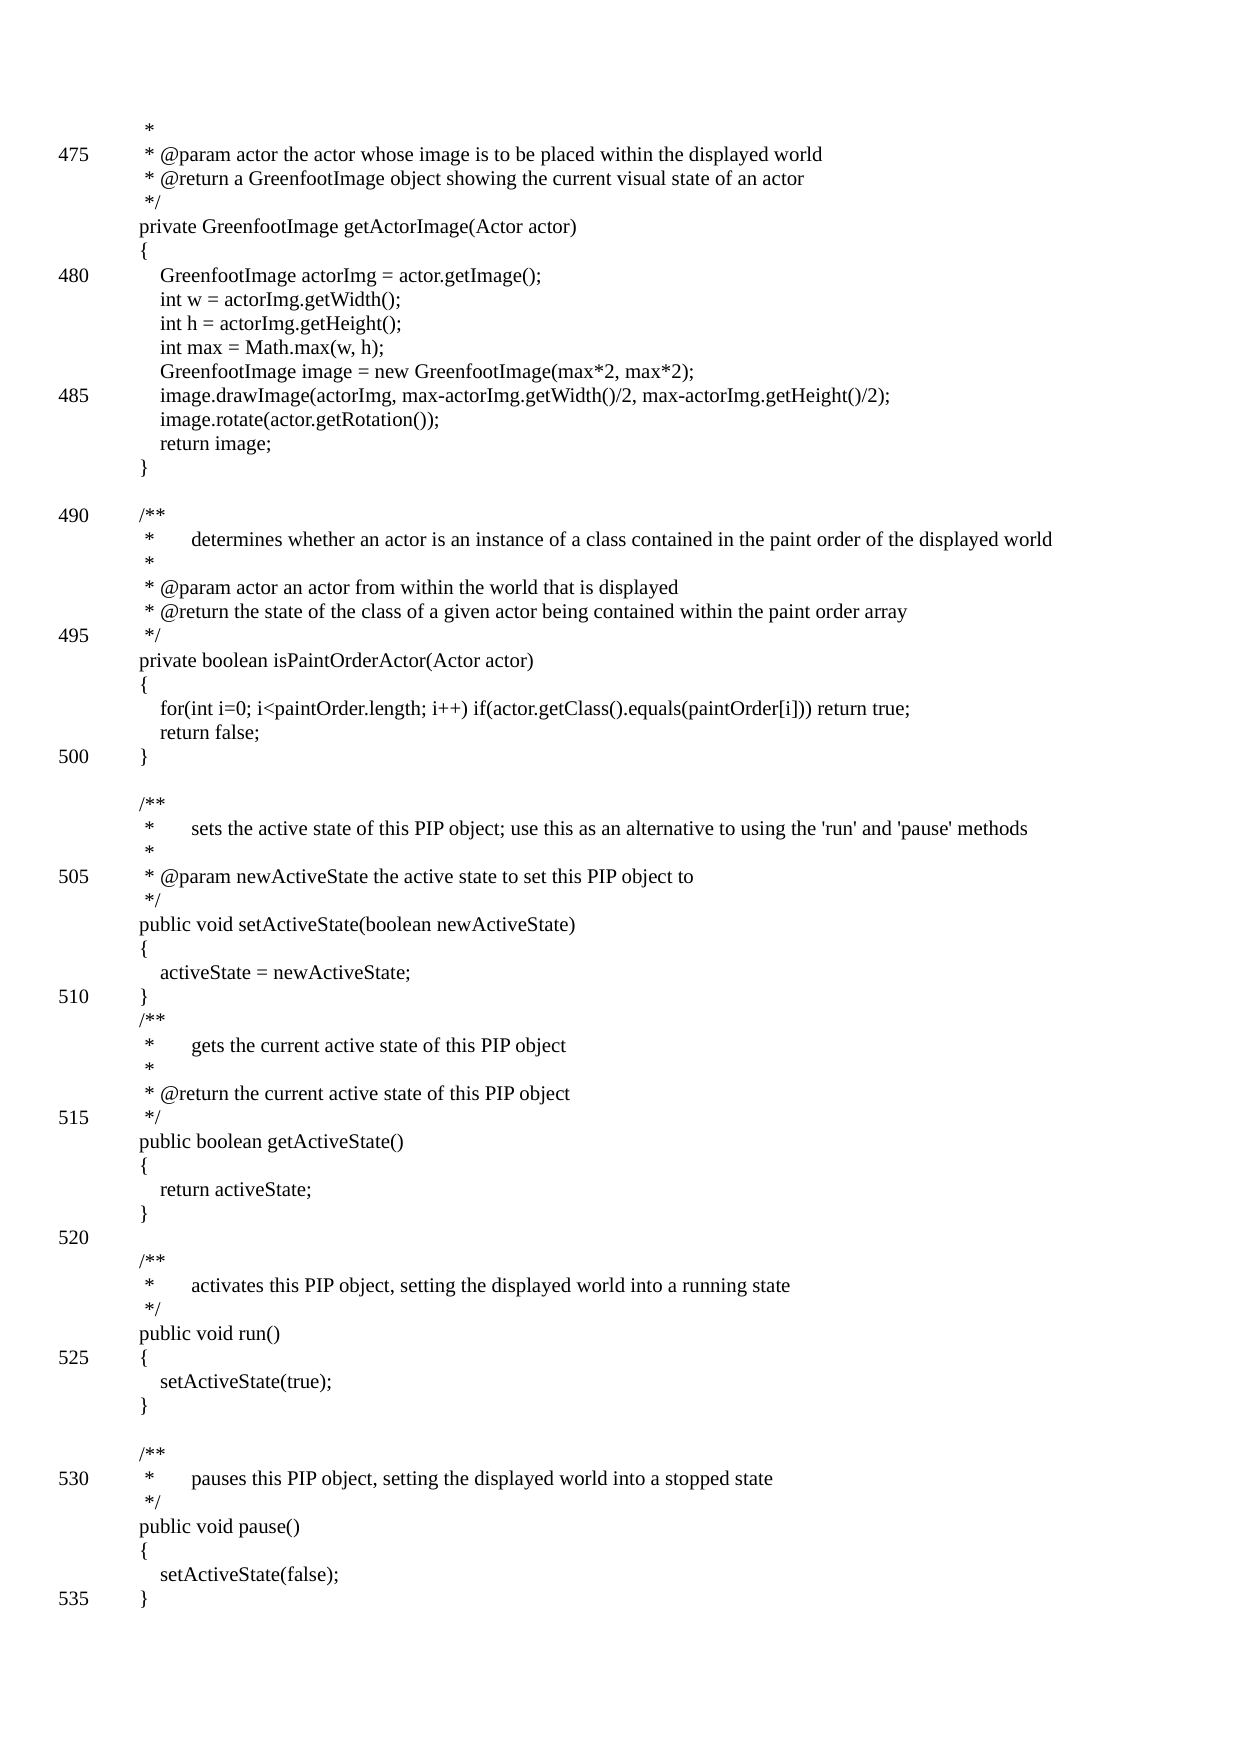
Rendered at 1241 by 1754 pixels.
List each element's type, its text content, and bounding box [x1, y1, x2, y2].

text * activates this PIP object, setting the displayed world into a running state [118, 1273, 1122, 1297]
text */ [118, 888, 1122, 912]
text * @param actor an actor from within the world that is displayed [118, 575, 1122, 599]
text public void pause() [118, 1514, 1122, 1538]
text setActiveState(false); [118, 1562, 1122, 1586]
text { [118, 238, 1122, 262]
text * gets the current active state of this PIP object [118, 1032, 1122, 1057]
text * @return the current active state of this PIP object [118, 1081, 1122, 1105]
text public boolean getActiveState() [118, 1129, 1122, 1153]
text * @return the state of the class of a given actor being contained within the paint order array [118, 599, 1122, 623]
text setActiveState(true); [118, 1369, 1122, 1393]
text * [118, 118, 1122, 142]
text * [118, 1057, 1122, 1081]
text GreenfootImage actorImg = actor.getImage(); [118, 262, 1122, 287]
text private GreenfootImage getActorImage(Actor actor) [118, 214, 1122, 238]
text activeState = newActiveState; [118, 960, 1122, 984]
text image.rotate(actor.getRotation()); [118, 407, 1122, 431]
text */ [118, 623, 1122, 647]
text return activeState; [118, 1177, 1122, 1201]
text { [118, 936, 1122, 960]
text */ [118, 1105, 1122, 1129]
text /** [118, 1249, 1122, 1273]
text { [118, 1538, 1122, 1562]
text } [118, 744, 1122, 768]
text * pauses this PIP object, setting the displayed world into a stopped state [118, 1466, 1122, 1490]
text } [118, 1201, 1122, 1225]
text } [118, 1586, 1122, 1610]
text /** [118, 1442, 1122, 1466]
text */ [118, 1490, 1122, 1514]
text /** [118, 792, 1122, 816]
text * @param actor the actor whose image is to be placed within the displayed world [118, 142, 1122, 166]
text */ [118, 190, 1122, 214]
text return false; [118, 720, 1122, 744]
text for(int i=0; i<paintOrder.length; i++) if(actor.getClass().equals(paintOrder[i])) return true; [118, 696, 1122, 720]
text private boolean isPaintOrderActor(Actor actor) [118, 647, 1122, 672]
text { [118, 1153, 1122, 1177]
text * [118, 840, 1122, 864]
text /** [118, 1008, 1122, 1032]
text int max = Math.max(w, h); [118, 335, 1122, 359]
text { [118, 672, 1122, 696]
text int h = actorImg.getHeight(); [118, 311, 1122, 335]
text GreenfootImage image = new GreenfootImage(max*2, max*2); [118, 359, 1122, 383]
text * sets the active state of this PIP object; use this as an alternative to using the 'run' and 'pause' methods [118, 816, 1122, 840]
text int w = actorImg.getWidth(); [118, 287, 1122, 311]
text /** [118, 503, 1122, 527]
text * determines whether an actor is an instance of a class contained in the paint order of the displayed world [118, 527, 1122, 551]
text { [118, 1345, 1122, 1369]
text public void run() [118, 1321, 1122, 1345]
text } [118, 984, 1122, 1008]
text */ [118, 1297, 1122, 1321]
text * [118, 551, 1122, 575]
text image.drawImage(actorImg, max-actorImg.getWidth()/2, max-actorImg.getHeight()/2); [118, 383, 1122, 407]
text } [118, 1393, 1122, 1417]
text public void setActiveState(boolean newActiveState) [118, 912, 1122, 936]
text return image; [118, 431, 1122, 455]
text * @param newActiveState the active state to set this PIP object to [118, 864, 1122, 888]
text } [118, 455, 1122, 479]
text * @return a GreenfootImage object showing the current visual state of an actor [118, 166, 1122, 190]
